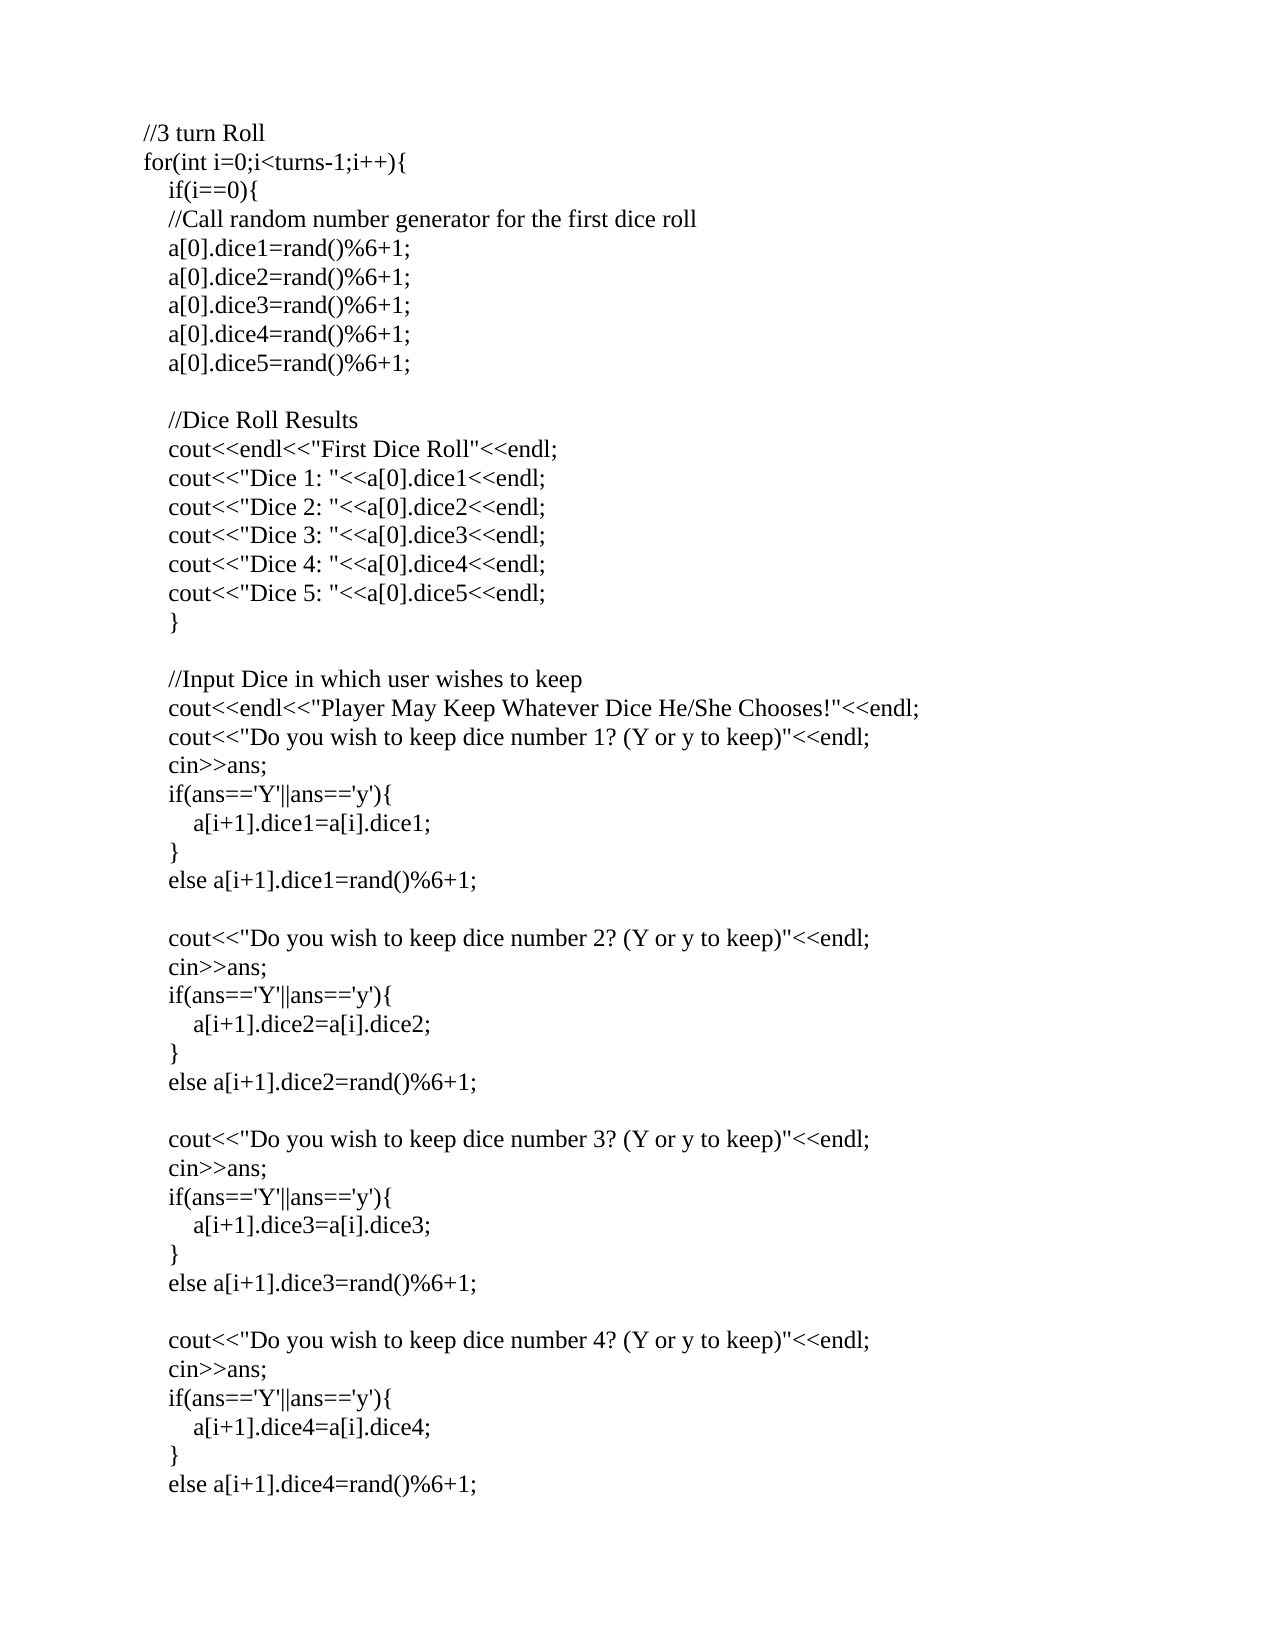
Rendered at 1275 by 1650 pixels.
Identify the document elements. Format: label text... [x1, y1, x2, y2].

text cout<<"Do you wish to keep dice number 3? (Y or y to keep)"<<endl; [118, 1124, 1157, 1153]
text //Call random number generator for the first dice roll [118, 204, 1157, 233]
text else a[i+1].dice4=rand()%6+1; [118, 1469, 1157, 1498]
text cout<<endl<<"First Dice Roll"<<endl; [118, 434, 1157, 463]
text if(ans=='Y'||ans=='y'){ [118, 981, 1157, 1009]
text a[i+1].dice1=a[i].dice1; [118, 808, 1157, 837]
text } [118, 607, 1157, 636]
text a[i+1].dice4=a[i].dice4; [118, 1412, 1157, 1441]
text cout<<"Do you wish to keep dice number 1? (Y or y to keep)"<<endl; [118, 722, 1157, 751]
text cout<<"Dice 2: "<<a[0].dice2<<endl; [118, 492, 1157, 521]
text } [118, 1441, 1157, 1469]
text for(int i=0;i<turns-1;i++){ [118, 147, 1157, 176]
text } [118, 1239, 1157, 1268]
text cout<<"Dice 1: "<<a[0].dice1<<endl; [118, 463, 1157, 492]
text if(ans=='Y'||ans=='y'){ [118, 1383, 1157, 1412]
text cout<<"Dice 3: "<<a[0].dice3<<endl; [118, 521, 1157, 549]
text } [118, 1038, 1157, 1067]
text a[0].dice4=rand()%6+1; [118, 319, 1157, 348]
text if(ans=='Y'||ans=='y'){ [118, 779, 1157, 808]
text cin>>ans; [118, 1153, 1157, 1182]
text //Dice Roll Results [118, 406, 1157, 434]
text cout<<endl<<"Player May Keep Whatever Dice He/She Chooses!"<<endl; [118, 693, 1157, 722]
text a[i+1].dice2=a[i].dice2; [118, 1009, 1157, 1038]
text cout<<"Dice 4: "<<a[0].dice4<<endl; [118, 549, 1157, 578]
text if(ans=='Y'||ans=='y'){ [118, 1182, 1157, 1211]
text cout<<"Do you wish to keep dice number 4? (Y or y to keep)"<<endl; [118, 1326, 1157, 1354]
text else a[i+1].dice3=rand()%6+1; [118, 1268, 1157, 1297]
text } [118, 837, 1157, 866]
text else a[i+1].dice1=rand()%6+1; [118, 866, 1157, 894]
text if(i==0){ [118, 176, 1157, 204]
text cin>>ans; [118, 751, 1157, 779]
text cout<<"Do you wish to keep dice number 2? (Y or y to keep)"<<endl; [118, 923, 1157, 952]
text a[0].dice3=rand()%6+1; [118, 291, 1157, 319]
text a[0].dice2=rand()%6+1; [118, 262, 1157, 291]
text a[0].dice5=rand()%6+1; [118, 348, 1157, 377]
text cin>>ans; [118, 1354, 1157, 1383]
text a[i+1].dice3=a[i].dice3; [118, 1211, 1157, 1239]
text else a[i+1].dice2=rand()%6+1; [118, 1067, 1157, 1096]
text //Input Dice in which user wishes to keep [118, 664, 1157, 693]
text a[0].dice1=rand()%6+1; [118, 233, 1157, 262]
text cout<<"Dice 5: "<<a[0].dice5<<endl; [118, 578, 1157, 607]
text cin>>ans; [118, 952, 1157, 981]
text //3 turn Roll [118, 118, 1157, 147]
